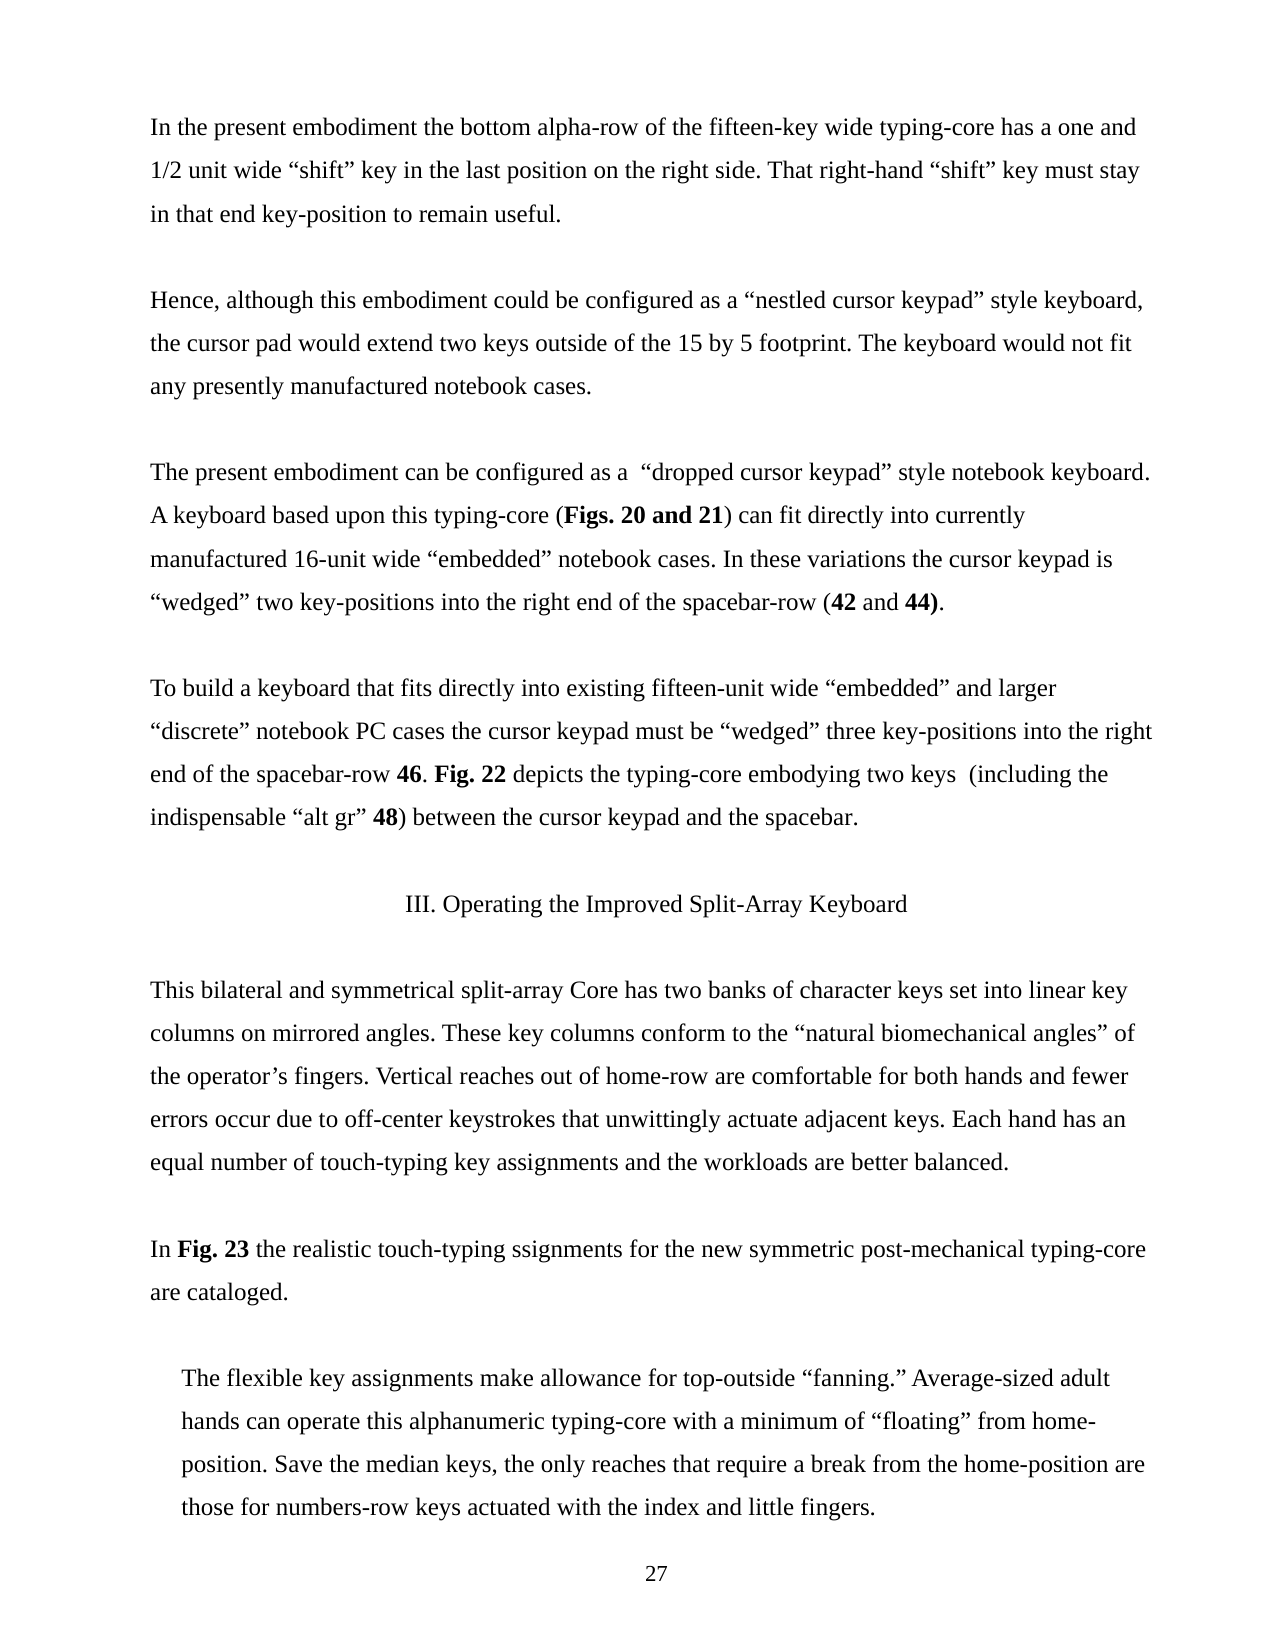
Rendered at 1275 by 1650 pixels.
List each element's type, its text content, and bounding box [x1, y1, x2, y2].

text In Fig. 23 the realistic touch-typing ssignments for the new symmetric post-mechanical typing-core are cataloged. [150, 1234, 1162, 1306]
text To build a keyboard that fits directly into existing fifteen-unit wide “embedded” and larger “discrete” notebook PC cases the cursor keypad must be “wedged” three key-positions into the right end of the spacebar-row 46. Fig. 22 depicts the typing-core embodying two keys (including the indispensable “alt gr” 48) between the cursor keypad and the spacebar. [150, 673, 1162, 831]
text In the present embodiment the bottom alpha-row of the fifteen-key wide typing-core has a one and 1/2 unit wide “shift” key in the last position on the right side. That right-hand “shift” key must stay in that end key-position to remain useful. [150, 112, 1162, 227]
text The present embodiment can be configured as a “dropped cursor keypad” style notebook keyboard. A keyboard based upon this typing-core (Figs. 20 and 21) can fit directly into currently manufactured 16-unit wide “embedded” notebook cases. In these variations the cursor keypad is “wedged” two key-positions into the right end of the spacebar-row (42 and 44). [150, 457, 1162, 616]
text This bilateral and symmetrical split-array Core has two banks of character keys set into linear key columns on mirrored angles. These key columns conform to the “natural biomechanical angles” of the operator’s fingers. Vertical reaches out of home-row are comfortable for both hands and fewer errors occur due to off-center keystrokes that unwittingly actuate adjacent keys. Each hand has an equal number of touch-typing key assignments and the workloads are better balanced. [150, 975, 1162, 1176]
text The flexible key assignments make allowance for top-outside “fanning.” Average-sized adult hands can operate this alphanumeric typing-core with a minimum of “floating” from home-position. Save the median keys, the only reaches that require a break from the home-position are those for numbers-row keys actuated with the index and little fingers. [181, 1363, 1166, 1521]
text III. Operating the Improved Split-Array Keyboard [150, 889, 1162, 917]
text Hence, although this embodiment could be configured as a “nestled cursor keypad” style keyboard, the cursor pad would extend two keys outside of the 15 by 5 footprint. The keyboard would not fit any presently manufactured notebook cases. [150, 285, 1162, 400]
